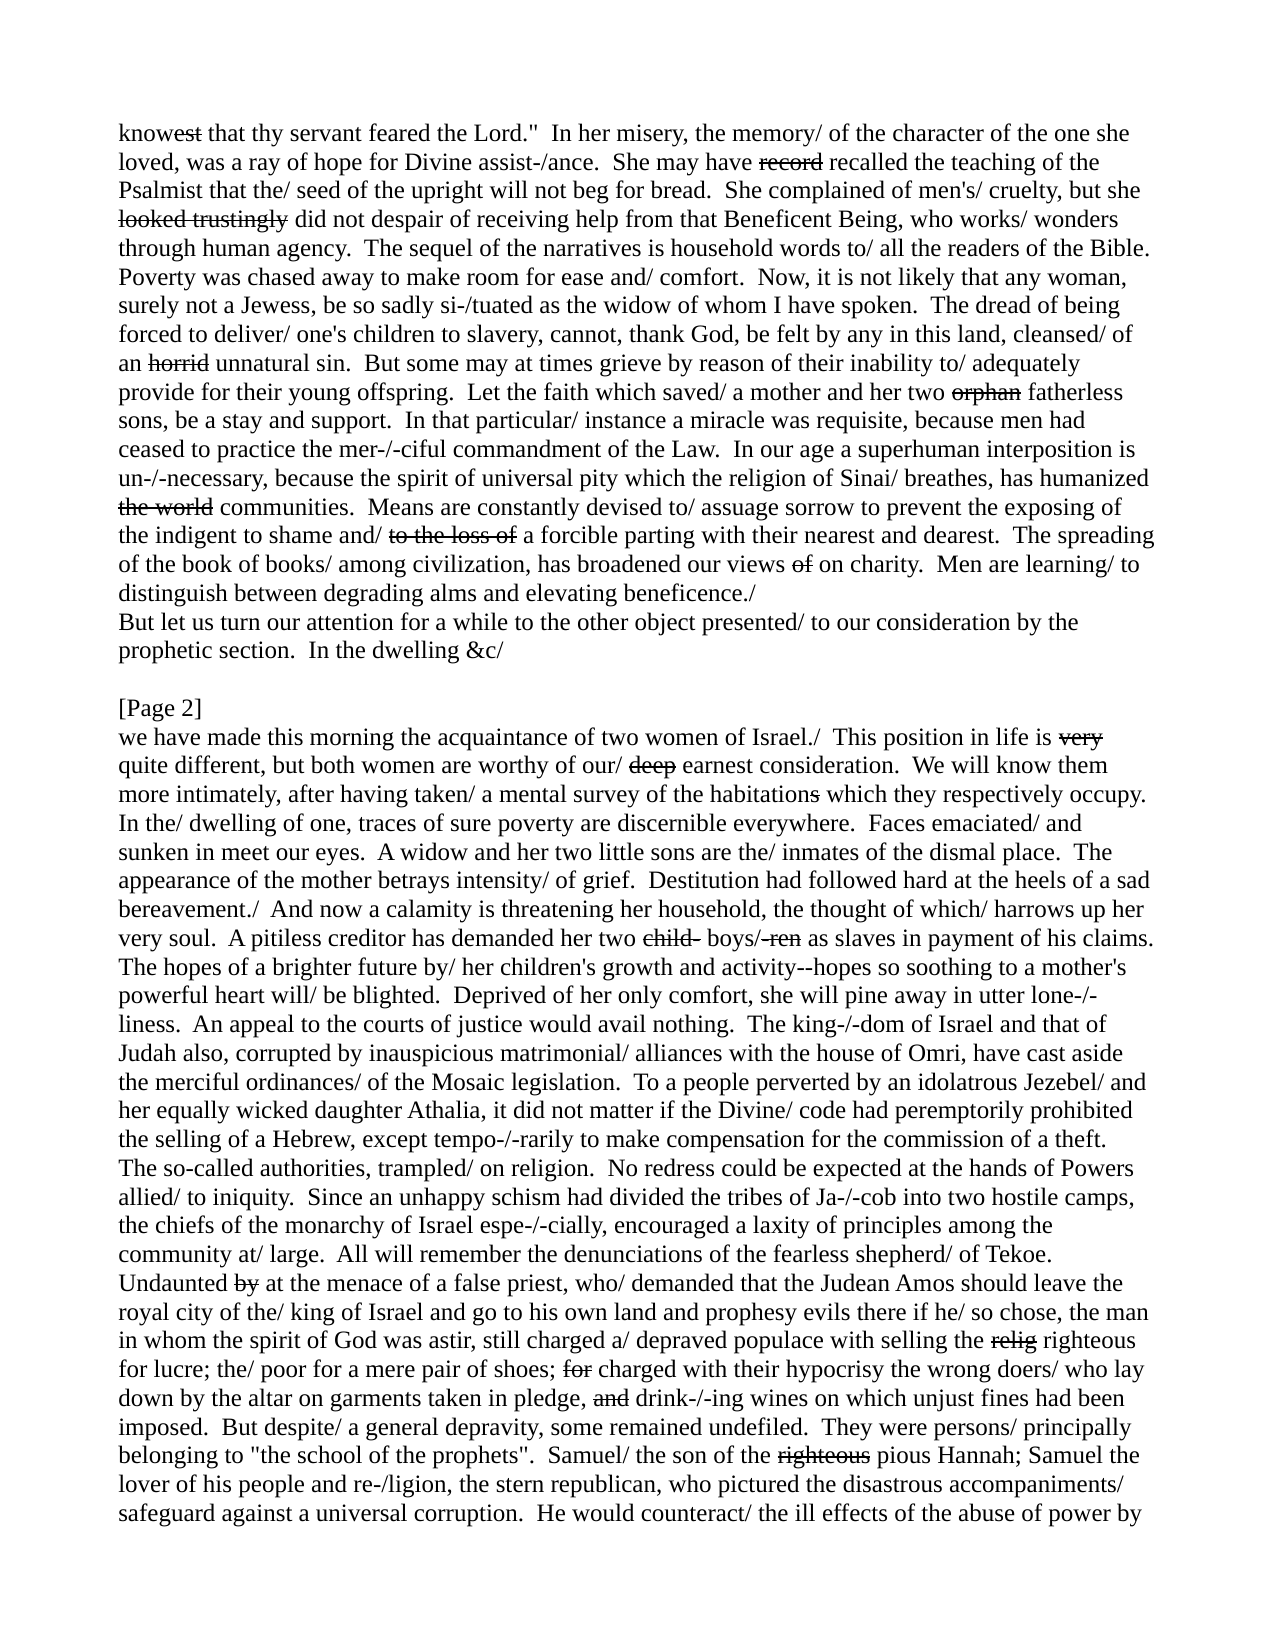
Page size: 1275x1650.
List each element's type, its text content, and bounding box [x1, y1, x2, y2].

text we have made this morning the acquaintance of two women of Israel./ This position in life is very quite different, but both women are worthy of our/ deep earnest consideration. We will know them more intimately, after having taken/ a mental survey of the habitations which they respectively occupy. In the/ dwelling of one, traces of sure poverty are discernible everywhere. Faces emaciated/ and sunken in meet our eyes. A widow and her two little sons are the/ inmates of the dismal place. The appearance of the mother betrays intensity/ of grief. Destitution had followed hard at the heels of a sad bereavement./ And now a calamity is threatening her household, the thought of which/ harrows up her very soul. A pitiless creditor has demanded her two child- boys/-ren as slaves in payment of his claims. The hopes of a brighter future by/ her children's growth and activity--hopes so soothing to a mother's powerful heart will/ be blighted. Deprived of her only comfort, she will pine away in utter lone-/-liness. An appeal to the courts of justice would avail nothing. The king-/-dom of Israel and that of Judah also, corrupted by inauspicious matrimonial/ alliances with the house of Omri, have cast aside the merciful ordinances/ of the Mosaic legislation. To a people perverted by an idolatrous Jezebel/ and her equally wicked daughter Athalia, it did not matter if the Divine/ code had peremptorily prohibited the selling of a Hebrew, except tempo-/-rarily to make compensation for the commission of a theft. The so-called authorities, trampled/ on religion. No redress could be expected at the hands of Powers allied/ to iniquity. Since an unhappy schism had divided the tribes of Ja-/-cob into two hostile camps, the chiefs of the monarchy of Israel espe-/-cially, encouraged a laxity of principles among the community at/ large. All will remember the denunciations of the fearless shepherd/ of Tekoe. Undaunted by at the menace of a false priest, who/ demanded that the Judean Amos should leave the royal city of the/ king of Israel and go to his own land and prophesy evils there if he/ so chose, the man in whom the spirit of God was astir, still charged a/ depraved populace with selling the relig righteous for lucre; the/ poor for a mere pair of shoes; for charged with their hypocrisy the wrong doers/ who lay down by the altar on garments taken in pledge, and drink-/-ing wines on which unjust fines had been imposed. But despite/ a general depravity, some remained undefiled. They were persons/ principally belonging to "the school of the prophets". Samuel/ the son of the righteous pious Hannah; Samuel the lover of his people and re-/ligion, the stern republican, who pictured the disastrous accompaniments/ safeguard against a universal corruption. He would counteract/ the ill effects of the abuse of power by [118, 722, 1157, 1527]
text But let us turn our attention for a while to the other object presented/ to our consideration by the prophetic section. In the dwelling &c/ [118, 607, 1157, 664]
text [Page 2] [118, 693, 1157, 722]
text knowest that thy servant feared the Lord." In her misery, the memory/ of the character of the one she loved, was a ray of hope for Divine assist-/ance. She may have record recalled the teaching of the Psalmist that the/ seed of the upright will not beg for bread. She complained of men's/ cruelty, but she looked trustingly did not despair of receiving help from that Beneficent Being, who works/ wonders through human agency. The sequel of the narratives is household words to/ all the readers of the Bible. Poverty was chased away to make room for ease and/ comfort. Now, it is not likely that any woman, surely not a Jewess, be so sadly si-/tuated as the widow of whom I have spoken. The dread of being forced to deliver/ one's children to slavery, cannot, thank God, be felt by any in this land, cleansed/ of an horrid unnatural sin. But some may at times grieve by reason of their inability to/ adequately provide for their young offspring. Let the faith which saved/ a mother and her two orphan fatherless sons, be a stay and support. In that particular/ instance a miracle was requisite, because men had ceased to practice the mer-/-ciful commandment of the Law. In our age a superhuman interposition is un-/-necessary, because the spirit of universal pity which the religion of Sinai/ breathes, has humanized the world communities. Means are constantly devised to/ assuage sorrow to prevent the exposing of the indigent to shame and/ to the loss of a forcible parting with their nearest and dearest. The spreading of the book of books/ among civilization, has broadened our views of on charity. Men are learning/ to distinguish between degrading alms and elevating beneficence./ [118, 118, 1157, 607]
